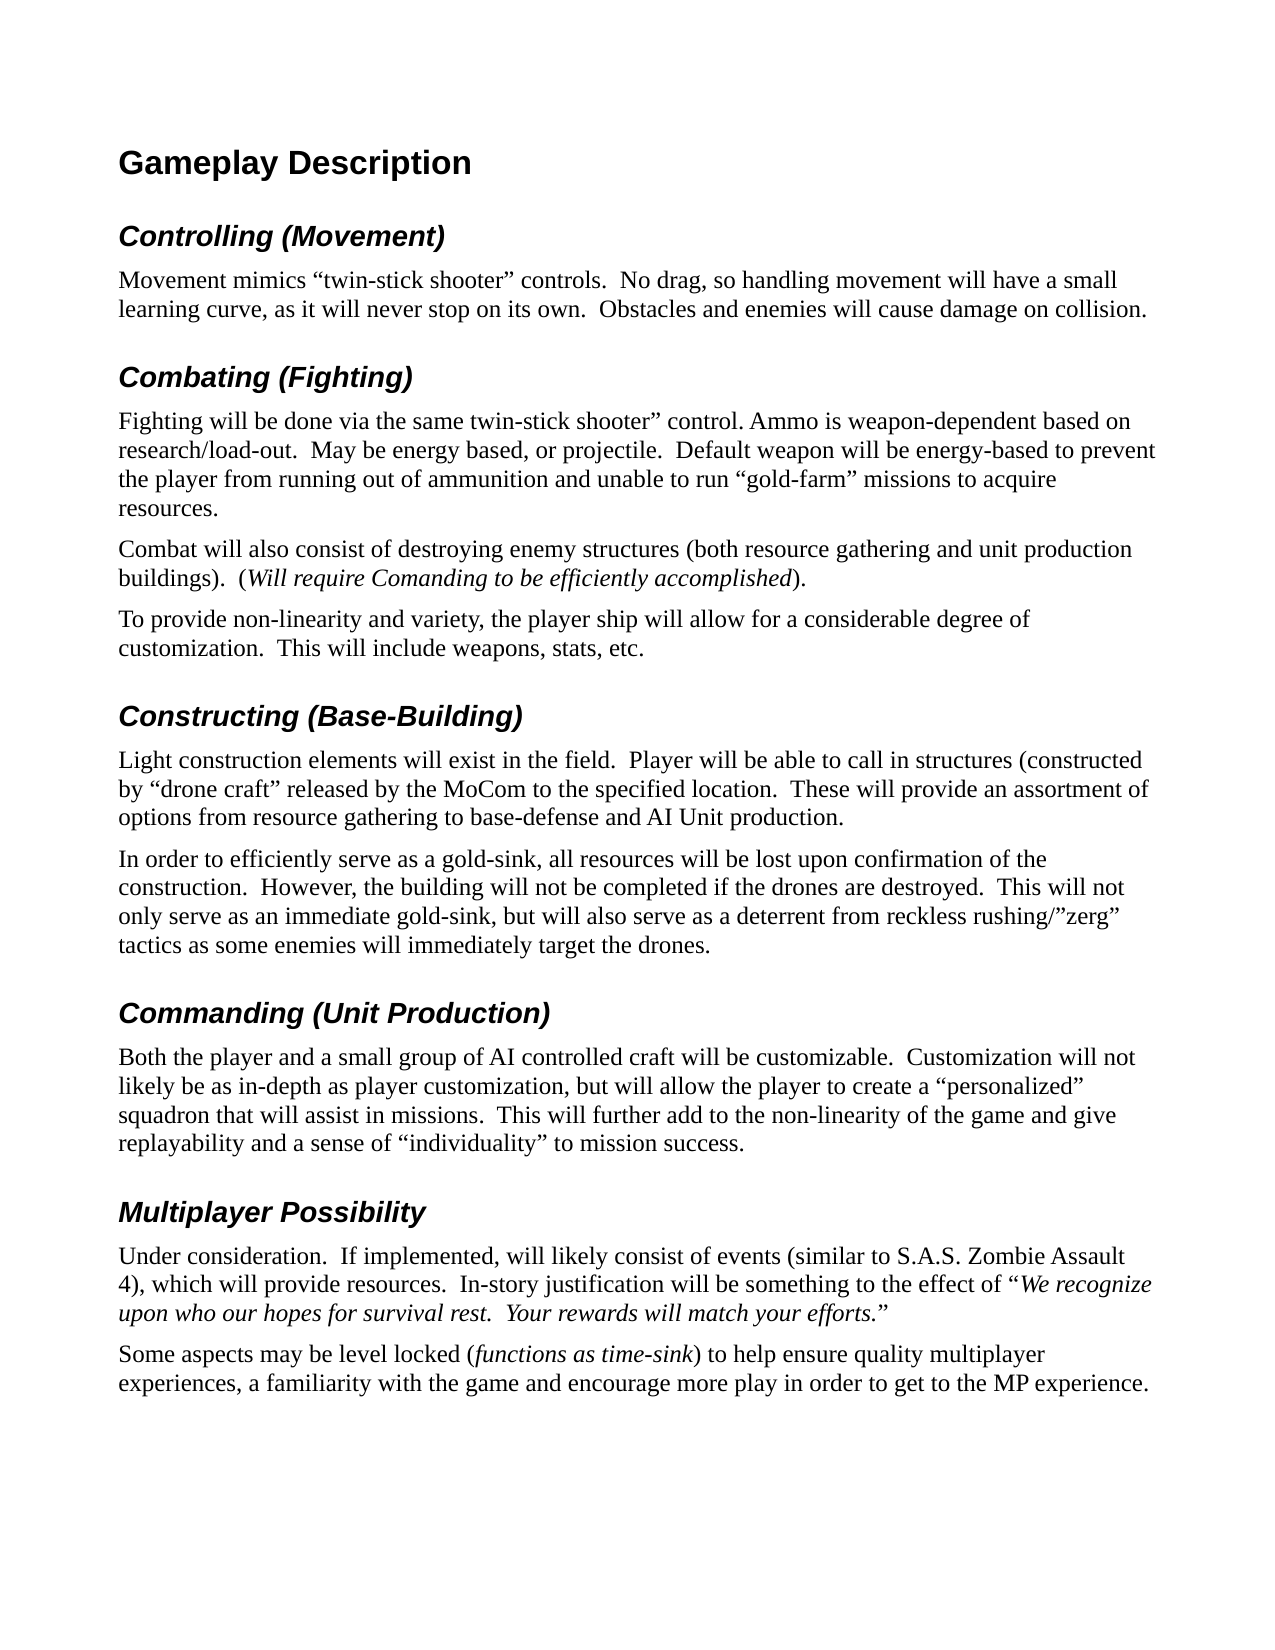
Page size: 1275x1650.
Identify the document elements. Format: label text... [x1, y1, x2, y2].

text Fighting will be done via the same twin-stick shooter” control. Ammo is weapon-dependent based on research/load-out. May be energy based, or projectile. Default weapon will be energy-based to prevent the player from running out of ammunition and unable to run “gold-farm” missions to acquire resources. [118, 406, 1157, 521]
subtitle Commanding (Unit Production) [118, 996, 1157, 1030]
text In order to efficiently serve as a gold-sink, all resources will be lost upon confirmation of the construction. However, the building will not be completed if the drones are destroyed. This will not only serve as an immediate gold-sink, but will also serve as a deterrent from reckless rushing/”zerg” tactics as some enemies will immediately target the drones. [118, 844, 1157, 959]
subtitle Gameplay Description [118, 143, 1157, 182]
text To provide non-linearity and variety, the player ship will allow for a considerable degree of customization. This will include weapons, stats, etc. [118, 604, 1157, 661]
subtitle Controlling (Movement) [118, 219, 1157, 253]
subtitle Constructing (Base-Building) [118, 699, 1157, 732]
text Under consideration. If implemented, will likely consist of events (similar to S.A.S. Zombie Assault 4), which will provide resources. In-story justification will be something to the effect of “We recognize upon who our hopes for survival rest. Your rewards will match your efforts.” [118, 1241, 1157, 1327]
subtitle Combating (Fighting) [118, 360, 1157, 394]
subtitle Multiplayer Possibility [118, 1195, 1157, 1228]
text Light construction elements will exist in the field. Player will be able to call in structures (constructed by “drone craft” released by the MoCom to the specified location. These will provide an assortment of options from resource gathering to base-defense and AI Unit production. [118, 745, 1157, 831]
text Combat will also consist of destroying enemy structures (both resource gathering and unit production buildings). (Will require Comanding to be efficiently accomplished). [118, 534, 1157, 591]
text Both the player and a small group of AI controlled craft will be customizable. Customization will not likely be as in-depth as player customization, but will allow the player to create a “personalized” squadron that will assist in missions. This will further add to the non-linearity of the game and give replayability and a sense of “individuality” to mission success. [118, 1042, 1157, 1157]
text Some aspects may be level locked (functions as time-sink) to help ensure quality multiplayer experiences, a familiarity with the game and encourage more play in order to get to the MP experience. [118, 1339, 1157, 1397]
text Movement mimics “twin-stick shooter” controls. No drag, so handling movement will have a small learning curve, as it will never stop on its own. Obstacles and enemies will cause damage on collision. [118, 265, 1157, 323]
